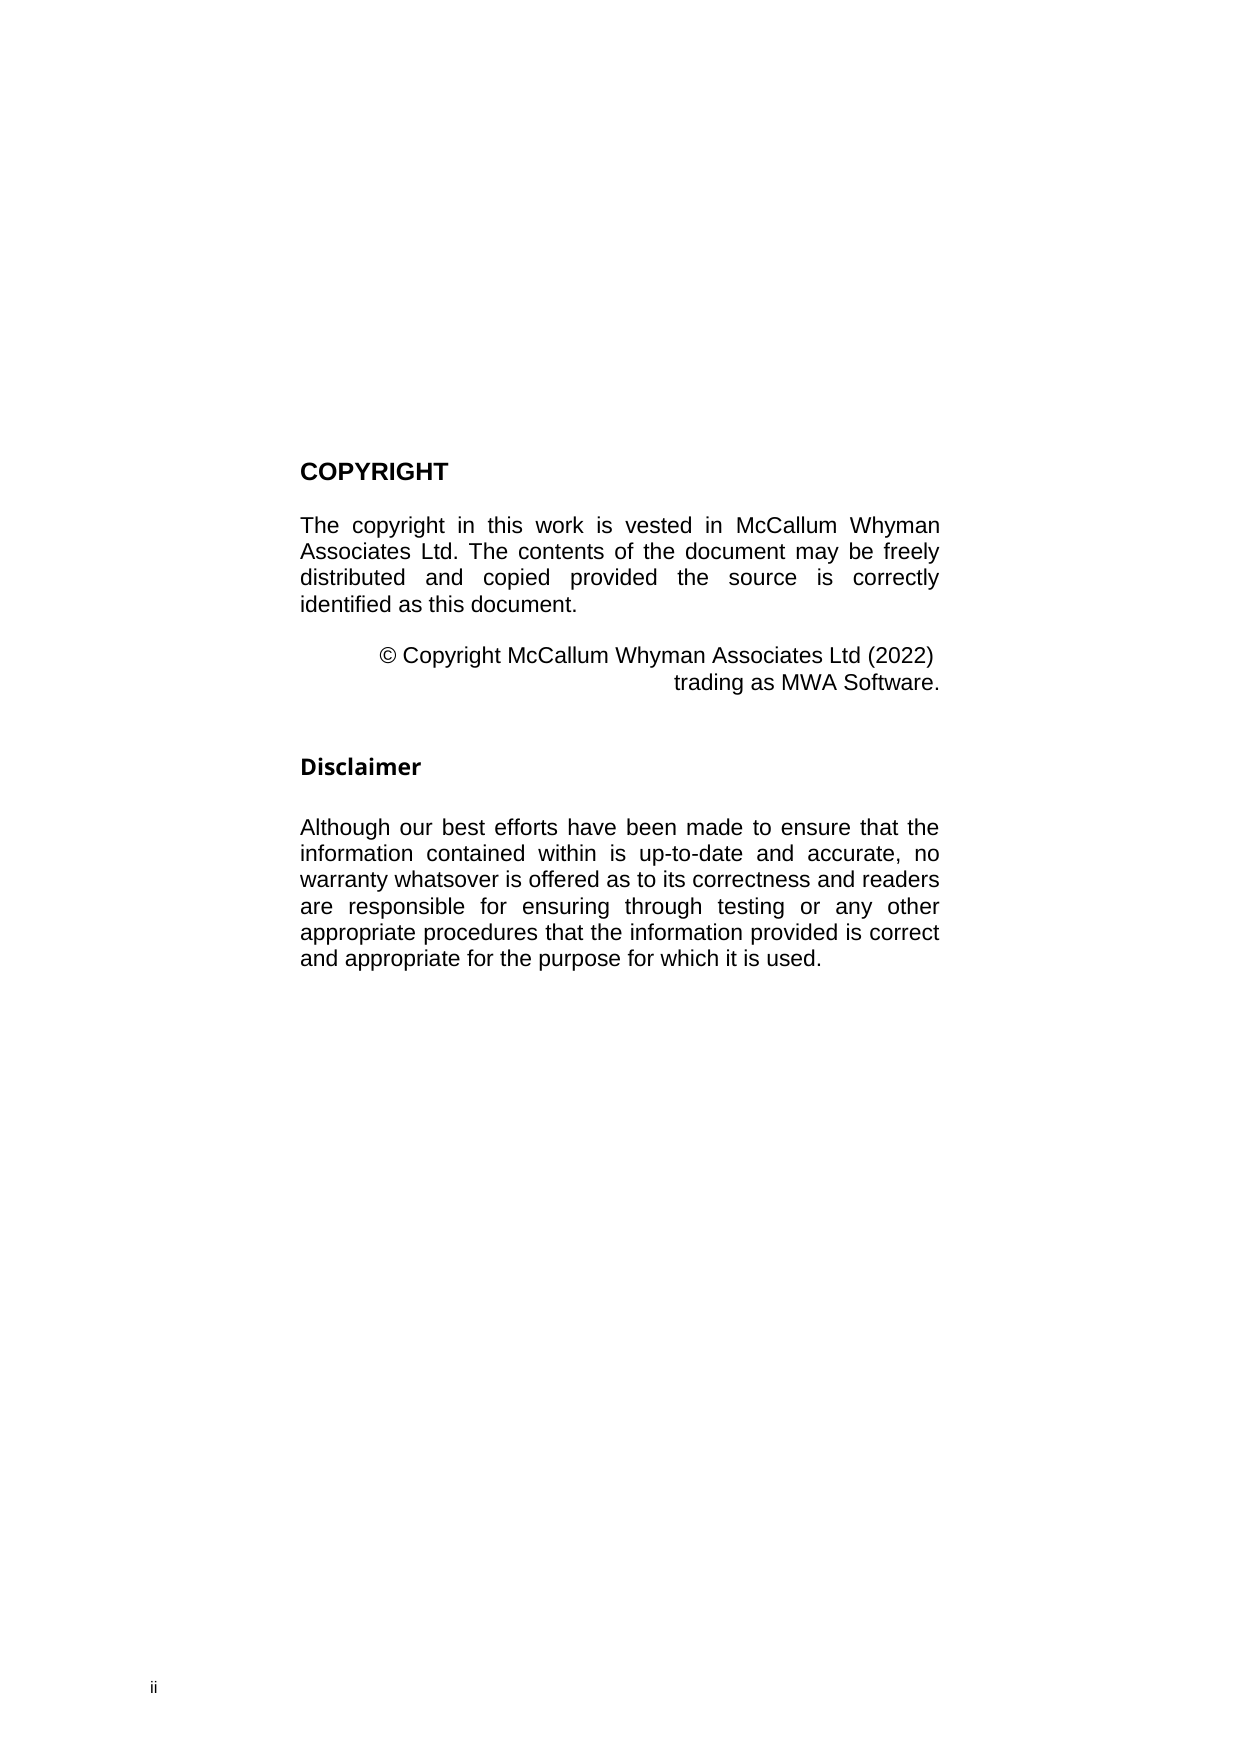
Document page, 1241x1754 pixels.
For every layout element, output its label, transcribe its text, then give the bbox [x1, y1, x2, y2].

text The copyright in this work is vested in McCallum Whyman Associates Ltd. The contents of the document may be freely distributed and copied provided the source is correctly identified as this document. [300, 512, 940, 617]
text © Copyright McCallum Whyman Associates Ltd (2022) trading as MWA Software. [300, 642, 940, 695]
text Disclaimer [300, 751, 1090, 782]
text COPYRIGHT [300, 457, 940, 485]
text Although our best efforts have been made to ensure that the information contained within is up-to-date and accurate, no warranty whatsover is offered as to its correctness and readers are responsible for ensuring through testing or any other appropriate procedures that the information provided is correct and appropriate for the purpose for which it is used. [300, 813, 940, 972]
